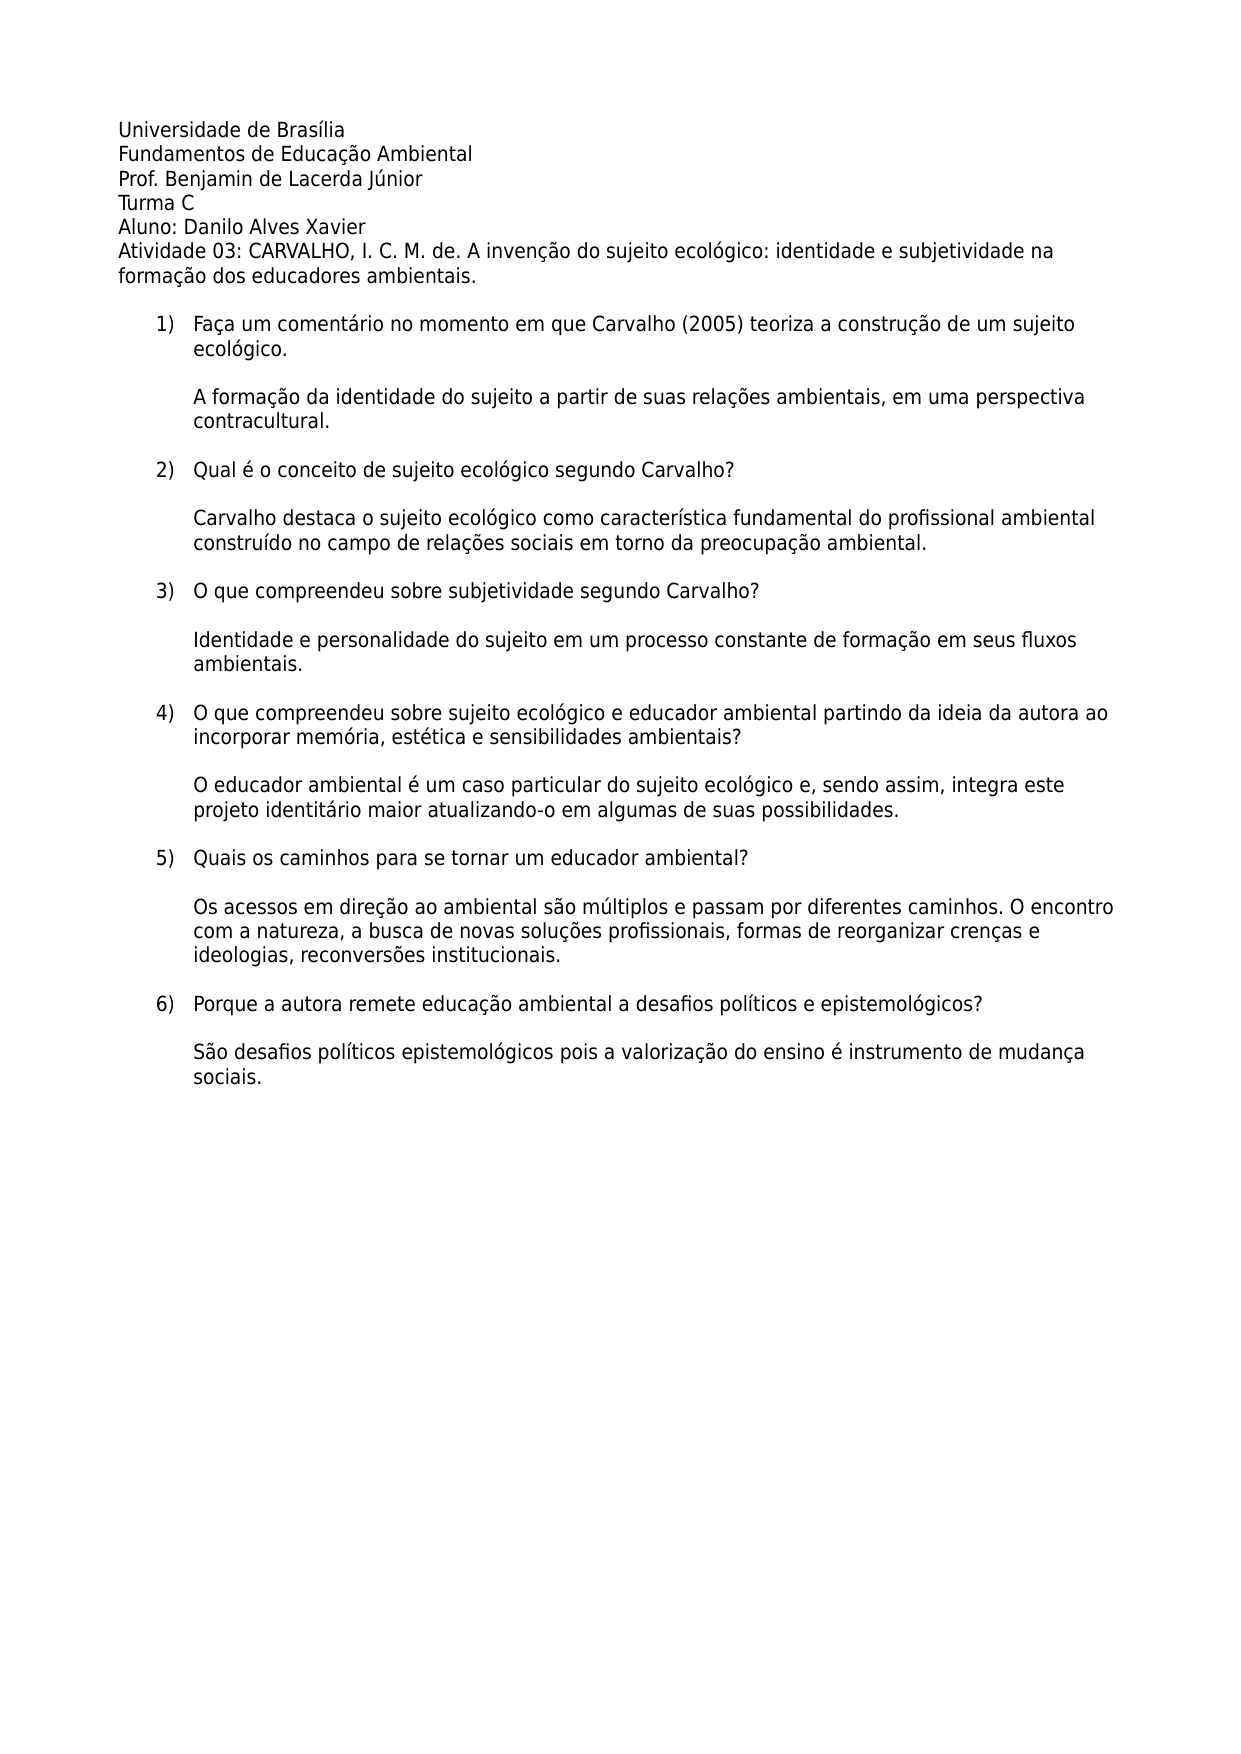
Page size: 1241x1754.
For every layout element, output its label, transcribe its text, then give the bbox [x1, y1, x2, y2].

list Os acessos em direção ao ambiental são múltiplos e passam por diferentes caminhos. O encontro com a natureza, a busca de novas soluções profissionais, formas de reorganizar crenças e ideologias, reconversões institucionais. [193, 895, 1122, 968]
list A formação da identidade do sujeito a partir de suas relações ambientais, em uma perspectiva contracultural. [193, 385, 1122, 434]
text Prof. Benjamin de Lacerda Júnior [118, 167, 1122, 191]
list O educador ambiental é um caso particular do sujeito ecológico e, sendo assim, integra este projeto identitário maior atualizando-o em algumas de suas possibilidades. [193, 773, 1122, 822]
list Identidade e personalidade do sujeito em um processo constante de formação em seus fluxos ambientais. [193, 628, 1122, 676]
list São desafios políticos epistemológicos pois a valorização do ensino é instrumento de mudança sociais. [193, 1040, 1122, 1089]
text Fundamentos de Educação Ambiental [118, 142, 1122, 167]
text Aluno: Danilo Alves Xavier [118, 215, 1122, 239]
list O que compreendeu sobre subjetividade segundo Carvalho? [156, 579, 1122, 603]
text Universidade de Brasília [118, 118, 1122, 142]
list O que compreendeu sobre sujeito ecológico e educador ambiental partindo da ideia da autora ao incorporar memória, estética e sensibilidades ambientais? [156, 701, 1122, 749]
list Qual é o conceito de sujeito ecológico segundo Carvalho? [156, 458, 1122, 482]
text Turma C [118, 191, 1122, 215]
text Atividade 03: CARVALHO, I. C. M. de. A invenção do sujeito ecológico: identidade e subjetividade na formação dos educadores ambientais. [118, 239, 1122, 288]
list Quais os caminhos para se tornar um educador ambiental? [156, 846, 1122, 871]
list Faça um comentário no momento em que Carvalho (2005) teoriza a construção de um sujeito ecológico. [156, 312, 1122, 361]
list Carvalho destaca o sujeito ecológico como característica fundamental do profissional ambiental construído no campo de relações sociais em torno da preocupação ambiental. [193, 506, 1122, 555]
list Porque a autora remete educação ambiental a desafios políticos e epistemológicos? [156, 992, 1122, 1016]
